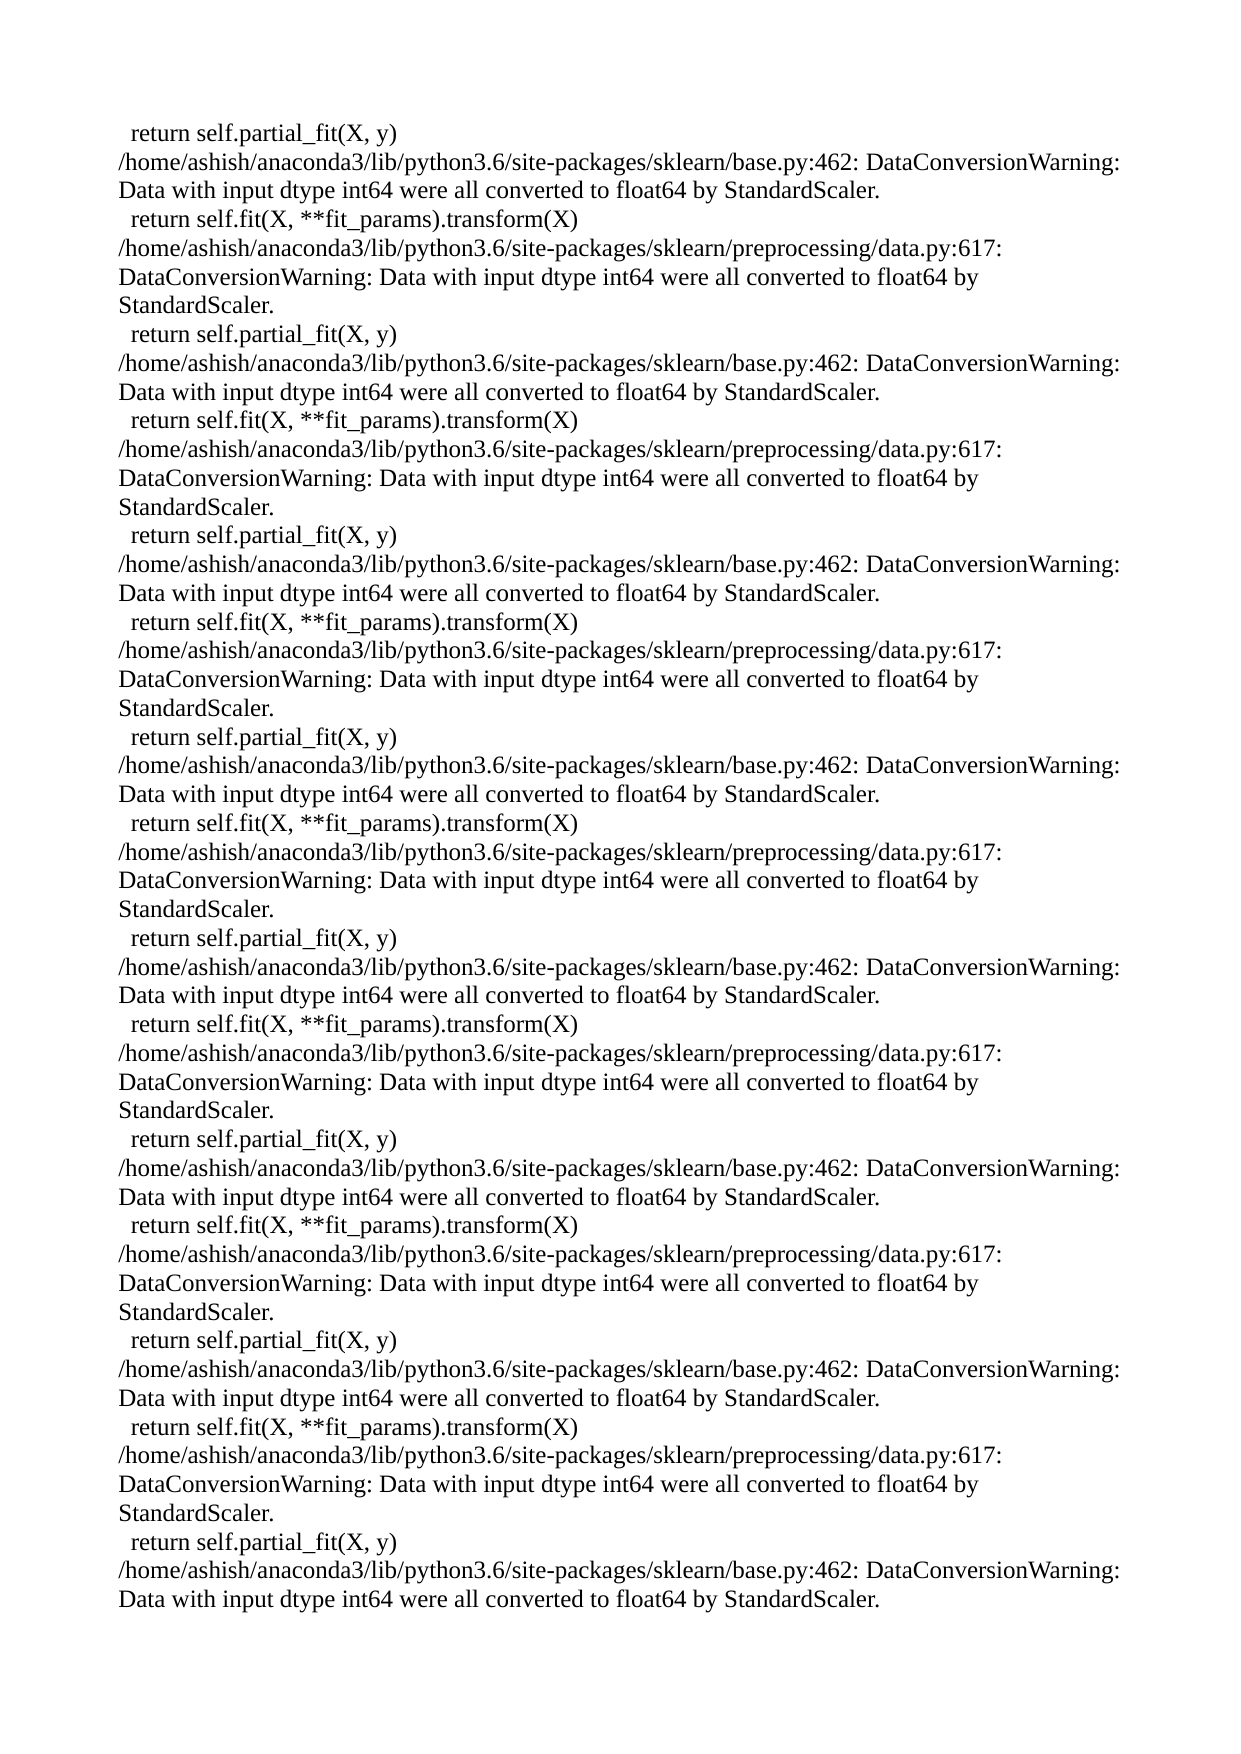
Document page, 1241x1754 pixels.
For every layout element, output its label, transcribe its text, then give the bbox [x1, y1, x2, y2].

text return self.fit(X, **fit_params).transform(X) [118, 1412, 1122, 1441]
text /home/ashish/anaconda3/lib/python3.6/site-packages/sklearn/base.py:462: DataConversionWarning: Data with input dtype int64 were all converted to float64 by StandardScaler. [118, 751, 1122, 808]
text return self.fit(X, **fit_params).transform(X) [118, 1211, 1122, 1239]
text /home/ashish/anaconda3/lib/python3.6/site-packages/sklearn/base.py:462: DataConversionWarning: Data with input dtype int64 were all converted to float64 by StandardScaler. [118, 1153, 1122, 1211]
text return self.partial_fit(X, y) [118, 1527, 1122, 1556]
text return self.fit(X, **fit_params).transform(X) [118, 808, 1122, 837]
text /home/ashish/anaconda3/lib/python3.6/site-packages/sklearn/base.py:462: DataConversionWarning: Data with input dtype int64 were all converted to float64 by StandardScaler. [118, 1556, 1122, 1613]
text /home/ashish/anaconda3/lib/python3.6/site-packages/sklearn/base.py:462: DataConversionWarning: Data with input dtype int64 were all converted to float64 by StandardScaler. [118, 1354, 1122, 1412]
text /home/ashish/anaconda3/lib/python3.6/site-packages/sklearn/base.py:462: DataConversionWarning: Data with input dtype int64 were all converted to float64 by StandardScaler. [118, 348, 1122, 406]
text return self.fit(X, **fit_params).transform(X) [118, 1009, 1122, 1038]
text /home/ashish/anaconda3/lib/python3.6/site-packages/sklearn/preprocessing/data.py:617: DataConversionWarning: Data with input dtype int64 were all converted to float64 by StandardScaler. [118, 434, 1122, 521]
text /home/ashish/anaconda3/lib/python3.6/site-packages/sklearn/preprocessing/data.py:617: DataConversionWarning: Data with input dtype int64 were all converted to float64 by StandardScaler. [118, 1239, 1122, 1326]
text return self.partial_fit(X, y) [118, 319, 1122, 348]
text /home/ashish/anaconda3/lib/python3.6/site-packages/sklearn/preprocessing/data.py:617: DataConversionWarning: Data with input dtype int64 were all converted to float64 by StandardScaler. [118, 837, 1122, 923]
text return self.fit(X, **fit_params).transform(X) [118, 204, 1122, 233]
text /home/ashish/anaconda3/lib/python3.6/site-packages/sklearn/base.py:462: DataConversionWarning: Data with input dtype int64 were all converted to float64 by StandardScaler. [118, 549, 1122, 607]
text return self.fit(X, **fit_params).transform(X) [118, 607, 1122, 636]
text /home/ashish/anaconda3/lib/python3.6/site-packages/sklearn/preprocessing/data.py:617: DataConversionWarning: Data with input dtype int64 were all converted to float64 by StandardScaler. [118, 1441, 1122, 1527]
text return self.partial_fit(X, y) [118, 1124, 1122, 1153]
text /home/ashish/anaconda3/lib/python3.6/site-packages/sklearn/preprocessing/data.py:617: DataConversionWarning: Data with input dtype int64 were all converted to float64 by StandardScaler. [118, 233, 1122, 319]
text return self.partial_fit(X, y) [118, 118, 1122, 147]
text return self.partial_fit(X, y) [118, 722, 1122, 751]
text /home/ashish/anaconda3/lib/python3.6/site-packages/sklearn/base.py:462: DataConversionWarning: Data with input dtype int64 were all converted to float64 by StandardScaler. [118, 147, 1122, 204]
text return self.partial_fit(X, y) [118, 923, 1122, 952]
text /home/ashish/anaconda3/lib/python3.6/site-packages/sklearn/base.py:462: DataConversionWarning: Data with input dtype int64 were all converted to float64 by StandardScaler. [118, 952, 1122, 1009]
text return self.fit(X, **fit_params).transform(X) [118, 406, 1122, 434]
text /home/ashish/anaconda3/lib/python3.6/site-packages/sklearn/preprocessing/data.py:617: DataConversionWarning: Data with input dtype int64 were all converted to float64 by StandardScaler. [118, 636, 1122, 722]
text /home/ashish/anaconda3/lib/python3.6/site-packages/sklearn/preprocessing/data.py:617: DataConversionWarning: Data with input dtype int64 were all converted to float64 by StandardScaler. [118, 1038, 1122, 1124]
text return self.partial_fit(X, y) [118, 1326, 1122, 1354]
text return self.partial_fit(X, y) [118, 521, 1122, 549]
